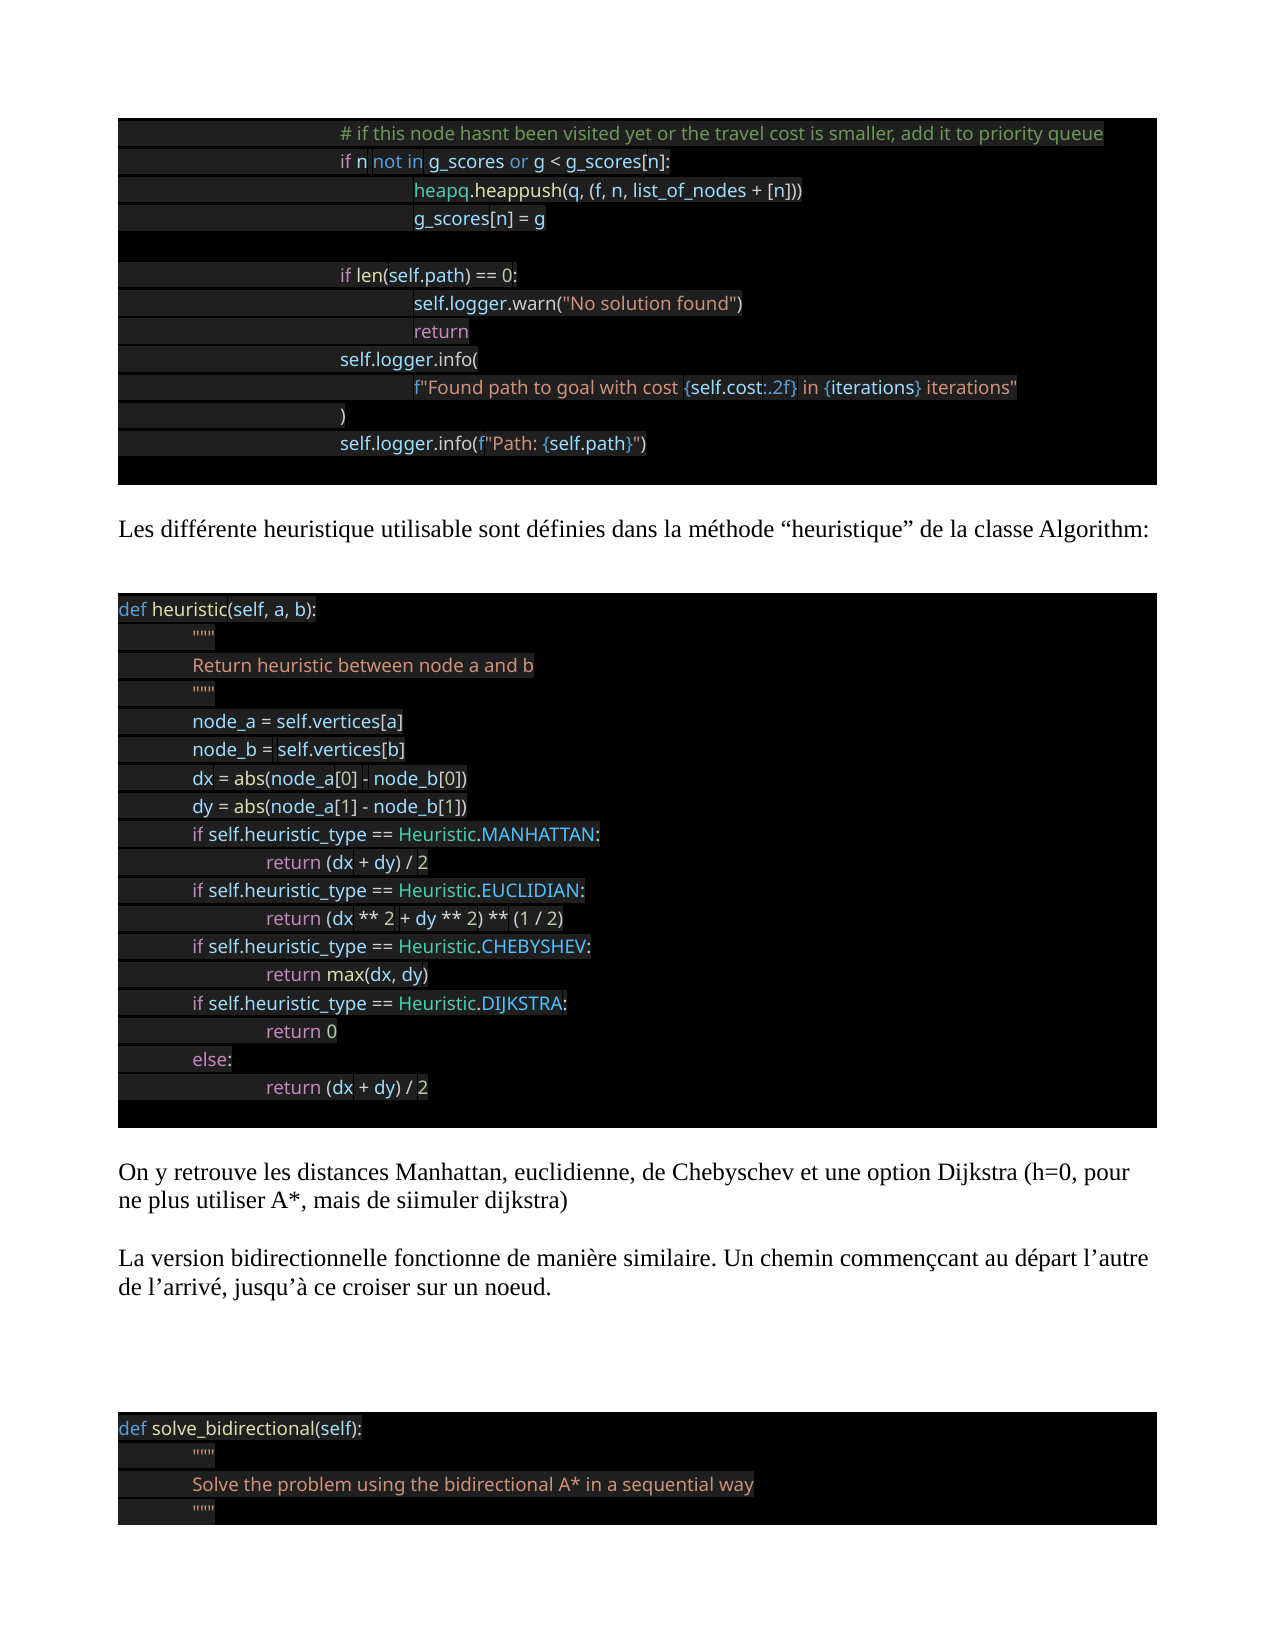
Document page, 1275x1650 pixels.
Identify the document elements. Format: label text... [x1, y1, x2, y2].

text def heuristic(self, a, b): [118, 593, 1157, 622]
text if self.heuristic_type == Heuristic.MANHATTAN: [118, 818, 1157, 847]
text dx = abs(node_a[0] - node_b[0]) [118, 762, 1157, 790]
text def solve_bidirectional(self): [118, 1412, 1157, 1440]
text return (dx + dy) / 2 [118, 1072, 1157, 1100]
text return 0 [118, 1015, 1157, 1043]
text """ [118, 1440, 1157, 1468]
text node_b = self.vertices[b] [118, 734, 1157, 762]
text return (dx ** 2 + dy ** 2) ** (1 / 2) [118, 903, 1157, 931]
text self.logger.warn("No solution found") [118, 287, 1157, 316]
text f"Found path to goal with cost {self.cost:.2f} in {iterations} iterations" [118, 372, 1157, 400]
text ) [118, 400, 1157, 428]
text Return heuristic between node a and b [118, 650, 1157, 678]
text dy = abs(node_a[1] - node_b[1]) [118, 790, 1157, 818]
text if len(self.path) == 0: [118, 259, 1157, 287]
text return [118, 316, 1157, 344]
text self.logger.info(f"Path: {self.path}") [118, 428, 1157, 456]
text La version bidirectionnelle fonctionne de manière similaire. Un chemin commençcant au départ l’autre de l’arrivé, jusqu’à ce croiser sur un noeud. [118, 1243, 1157, 1300]
text heapq.heappush(q, (f, n, list_of_nodes + [n])) [118, 174, 1157, 202]
text """ [118, 622, 1157, 650]
text Solve the problem using the bidirectional A* in a sequential way [118, 1468, 1157, 1497]
text if self.heuristic_type == Heuristic.DIJKSTRA: [118, 987, 1157, 1015]
text Les différente heuristique utilisable sont définies dans la méthode “heuristique” de la classe Algorithm: [118, 514, 1157, 542]
text # if this node hasnt been visited yet or the travel cost is smaller, add it to priority queue [118, 118, 1157, 146]
text if self.heuristic_type == Heuristic.CHEBYSHEV: [118, 931, 1157, 959]
text g_scores[n] = g [118, 202, 1157, 231]
text return (dx + dy) / 2 [118, 847, 1157, 875]
text """ [118, 1497, 1157, 1525]
text if self.heuristic_type == Heuristic.EUCLIDIAN: [118, 875, 1157, 903]
text else: [118, 1043, 1157, 1072]
text self.logger.info( [118, 344, 1157, 372]
text On y retrouve les distances Manhattan, euclidienne, de Chebyschev et une option Dijkstra (h=0, pour ne plus utiliser A*, mais de siimuler dijkstra) [118, 1157, 1157, 1214]
text return max(dx, dy) [118, 959, 1157, 987]
text """ [118, 678, 1157, 706]
text node_a = self.vertices[a] [118, 706, 1157, 734]
text if n not in g_scores or g < g_scores[n]: [118, 146, 1157, 174]
